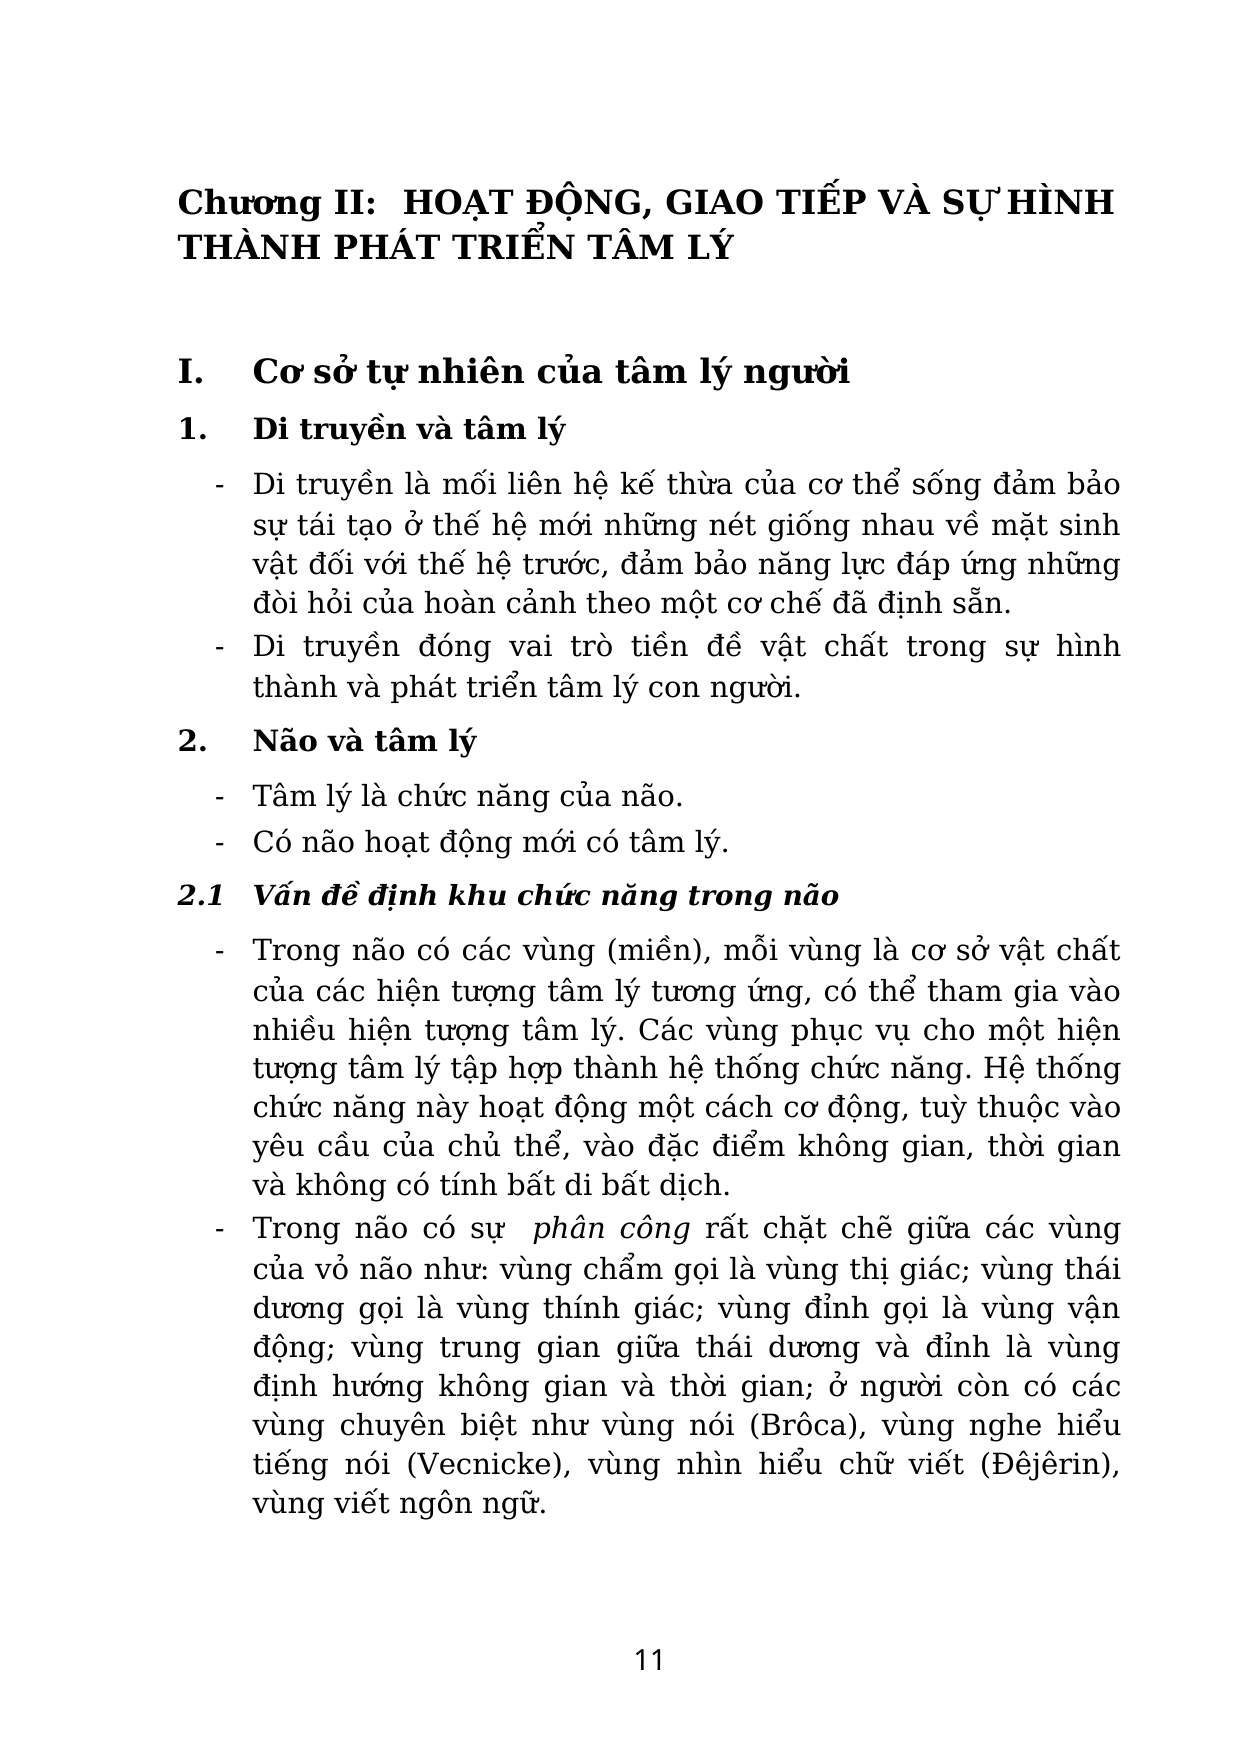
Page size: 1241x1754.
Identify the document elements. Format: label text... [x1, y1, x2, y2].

subtitle Cơ sở tự nhiên của tâm lý người [177, 352, 1122, 391]
list Di truyền là mối liên hệ kế thừa của cơ thể sống đảm bảo sự tái tạo ở thế hệ mới những nét giống nhau về mặt sinh vật đối với thế hệ trước, đảm bảo năng lực đáp ứng những đòi hỏi của hoàn cảnh theo một cơ chế đã định sẵn. [215, 464, 1122, 620]
list Di truyền đóng vai trò tiền đề vật chất trong sự hình thành và phát triển tâm lý con người. [215, 625, 1122, 704]
subtitle Di truyền và tâm lý [177, 412, 1122, 446]
subtitle Vấn đề định khu chức năng trong não [177, 879, 1122, 912]
list Tâm lý là chức năng của não. [215, 776, 1122, 815]
list Có não hoạt động mới có tâm lý. [215, 821, 1122, 861]
subtitle Não và tâm lý [177, 723, 1122, 758]
list Trong não có các vùng (miền), mỗi vùng là cơ sở vật chất của các hiện tượng tâm lý tương ứng, có thể tham gia vào nhiều hiện tượng tâm lý. Các vùng phục vụ cho một hiện tượng tâm lý tập hợp thành hệ thống chức năng. Hệ thống chức năng này hoạt động một cách cơ động, tuỳ thuộc vào yêu cầu của chủ thể, vào đặc điểm không gian, thời gian và không có tính bất di bất dịch. [215, 929, 1122, 1203]
subtitle HOẠT ĐỘNG, GIAO TIẾP VÀ SỰ HÌNH THÀNH PHÁT TRIỂN TÂM LÝ [177, 183, 1122, 268]
list Trong não có sự phân công rất chặt chẽ giữa các vùng của vỏ não như: vùng chẩm gọi là vùng thị giác; vùng thái dương gọi là vùng thính giác; vùng đỉnh gọi là vùng vận động; vùng trung gian giữa thái dương và đỉnh là vùng định hướng không gian và thời gian; ở người còn có các vùng chuyên biệt như vùng nói (Brôca), vùng nghe hiểu tiếng nói (Vecnicke), vùng nhìn hiểu chữ viết (Đêjêrin), vùng viết ngôn ngữ. [215, 1208, 1122, 1520]
